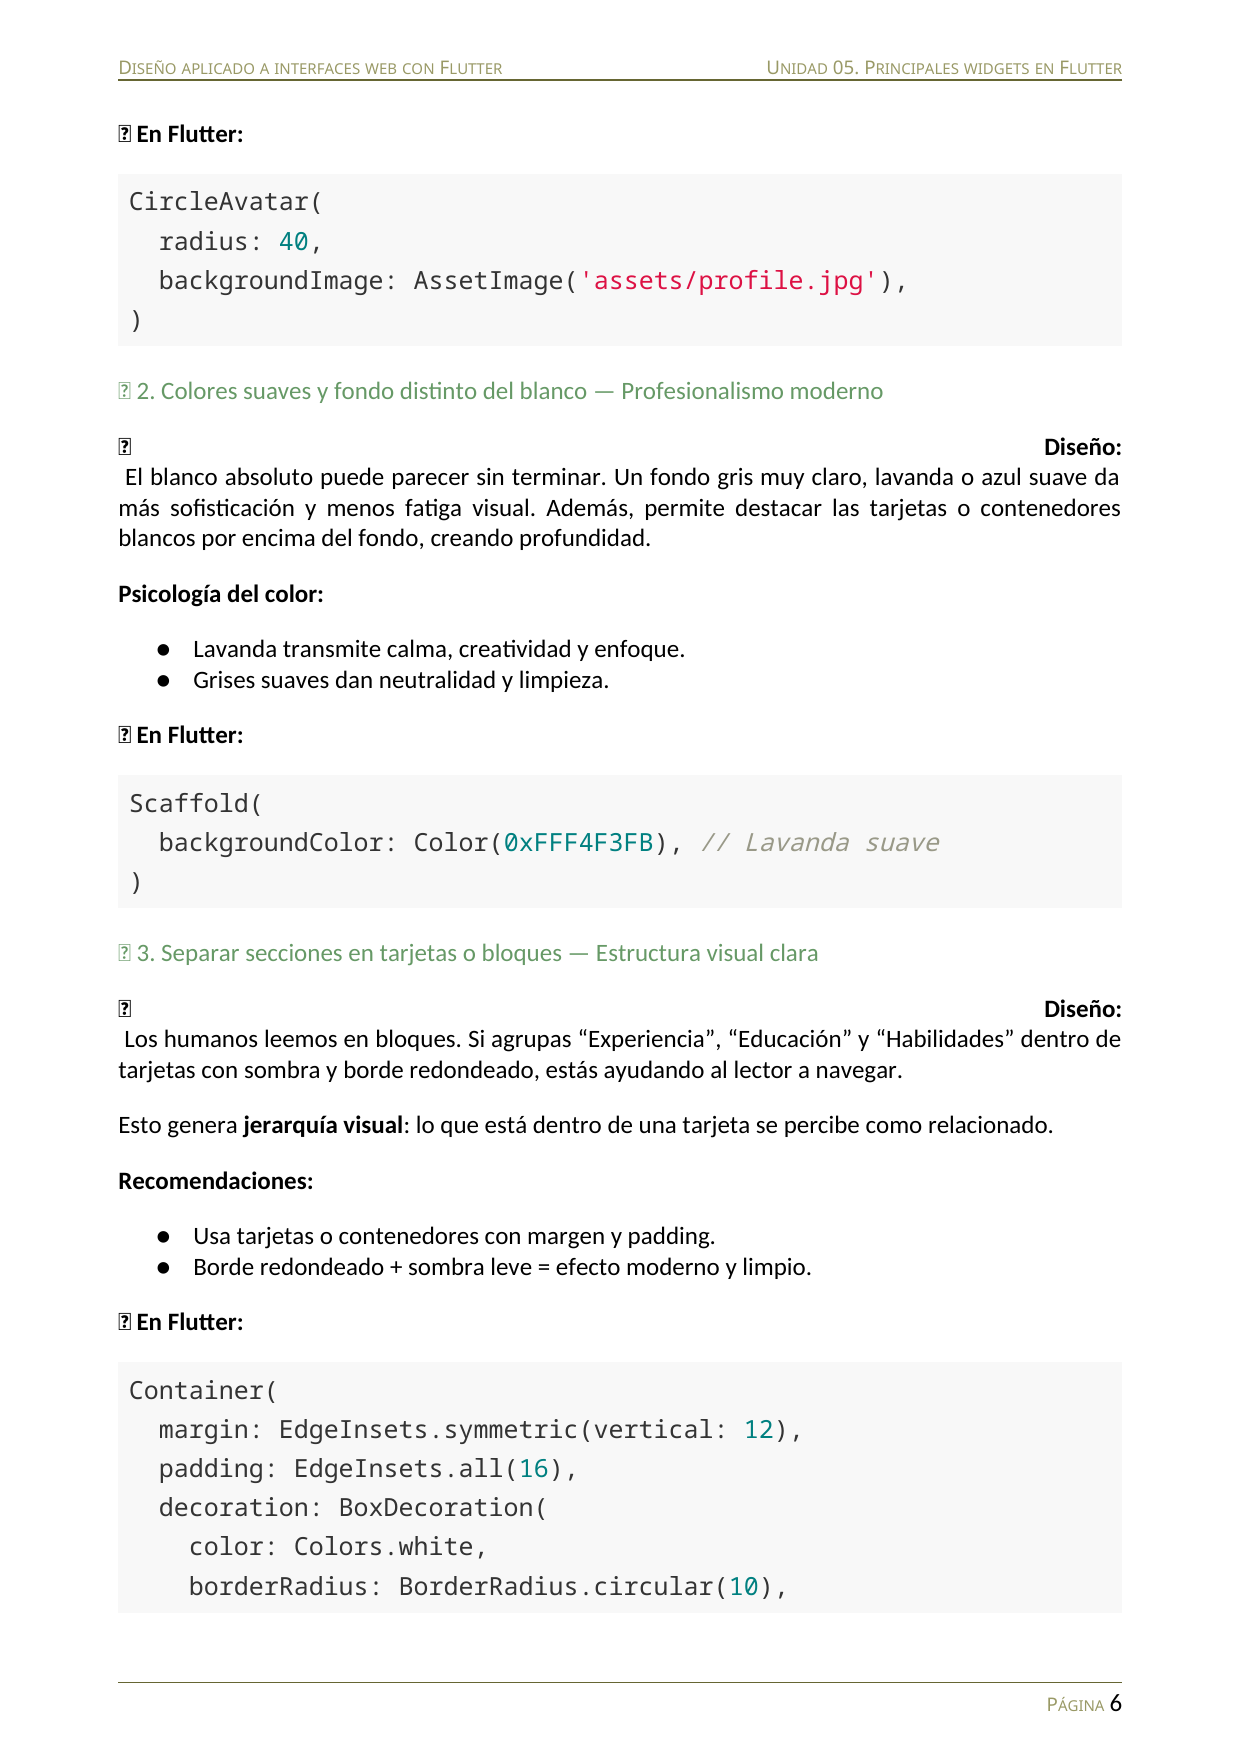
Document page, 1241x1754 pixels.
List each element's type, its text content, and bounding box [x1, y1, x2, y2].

text Esto genera jerarquía visual: lo que está dentro de una tarjeta se percibe como relacionado. [118, 1109, 1122, 1140]
subtitle 🔷 2. Colores suaves y fondo distinto del blanco — Profesionalismo moderno [118, 375, 1122, 406]
text Psicología del color: [118, 578, 1122, 608]
table_header CircleAvatar( radius: 40, backgroundImage: AssetImage('assets/profile.jpg'), ) [118, 174, 1122, 346]
list Grises suaves dan neutralidad y limpieza. [156, 664, 1122, 694]
list Usa tarjetas o contenedores con margen y padding. [156, 1220, 1122, 1251]
subtitle 🔷 3. Separar secciones en tarjetas o bloques — Estructura visual clara [118, 937, 1122, 968]
text 🎨 Diseño: El blanco absoluto puede parecer sin terminar. Un fondo gris muy claro, lavanda o azul suave da más sofisticación y menos fatiga visual. Además, permite destacar las tarjetas o contenedores blancos por encima del fondo, creando profundidad. [118, 431, 1122, 553]
text 🧪 En Flutter: [118, 1306, 1122, 1337]
table_header Container( margin: EdgeInsets.symmetric(vertical: 12), padding: EdgeInsets.all(16), decoration: BoxDecoration( color: Colors.white, borderRadius: BorderRadius.circular(10), [118, 1362, 1122, 1613]
text 🎨 Diseño: Los humanos leemos en bloques. Si agrupas “Experiencia”, “Educación” y “Habilidades” dentro de tarjetas con sombra y borde redondeado, estás ayudando al lector a navegar. [118, 993, 1122, 1084]
table_header Scaffold( backgroundColor: Color(0xFFF4F3FB), // Lavanda suave ) [118, 775, 1122, 908]
text 🧪 En Flutter: [118, 118, 1122, 148]
list Lavanda transmite calma, creatividad y enfoque. [156, 633, 1122, 664]
list Borde redondeado + sombra leve = efecto moderno y limpio. [156, 1251, 1122, 1281]
text 🧪 En Flutter: [118, 719, 1122, 750]
text Recomendaciones: [118, 1165, 1122, 1195]
